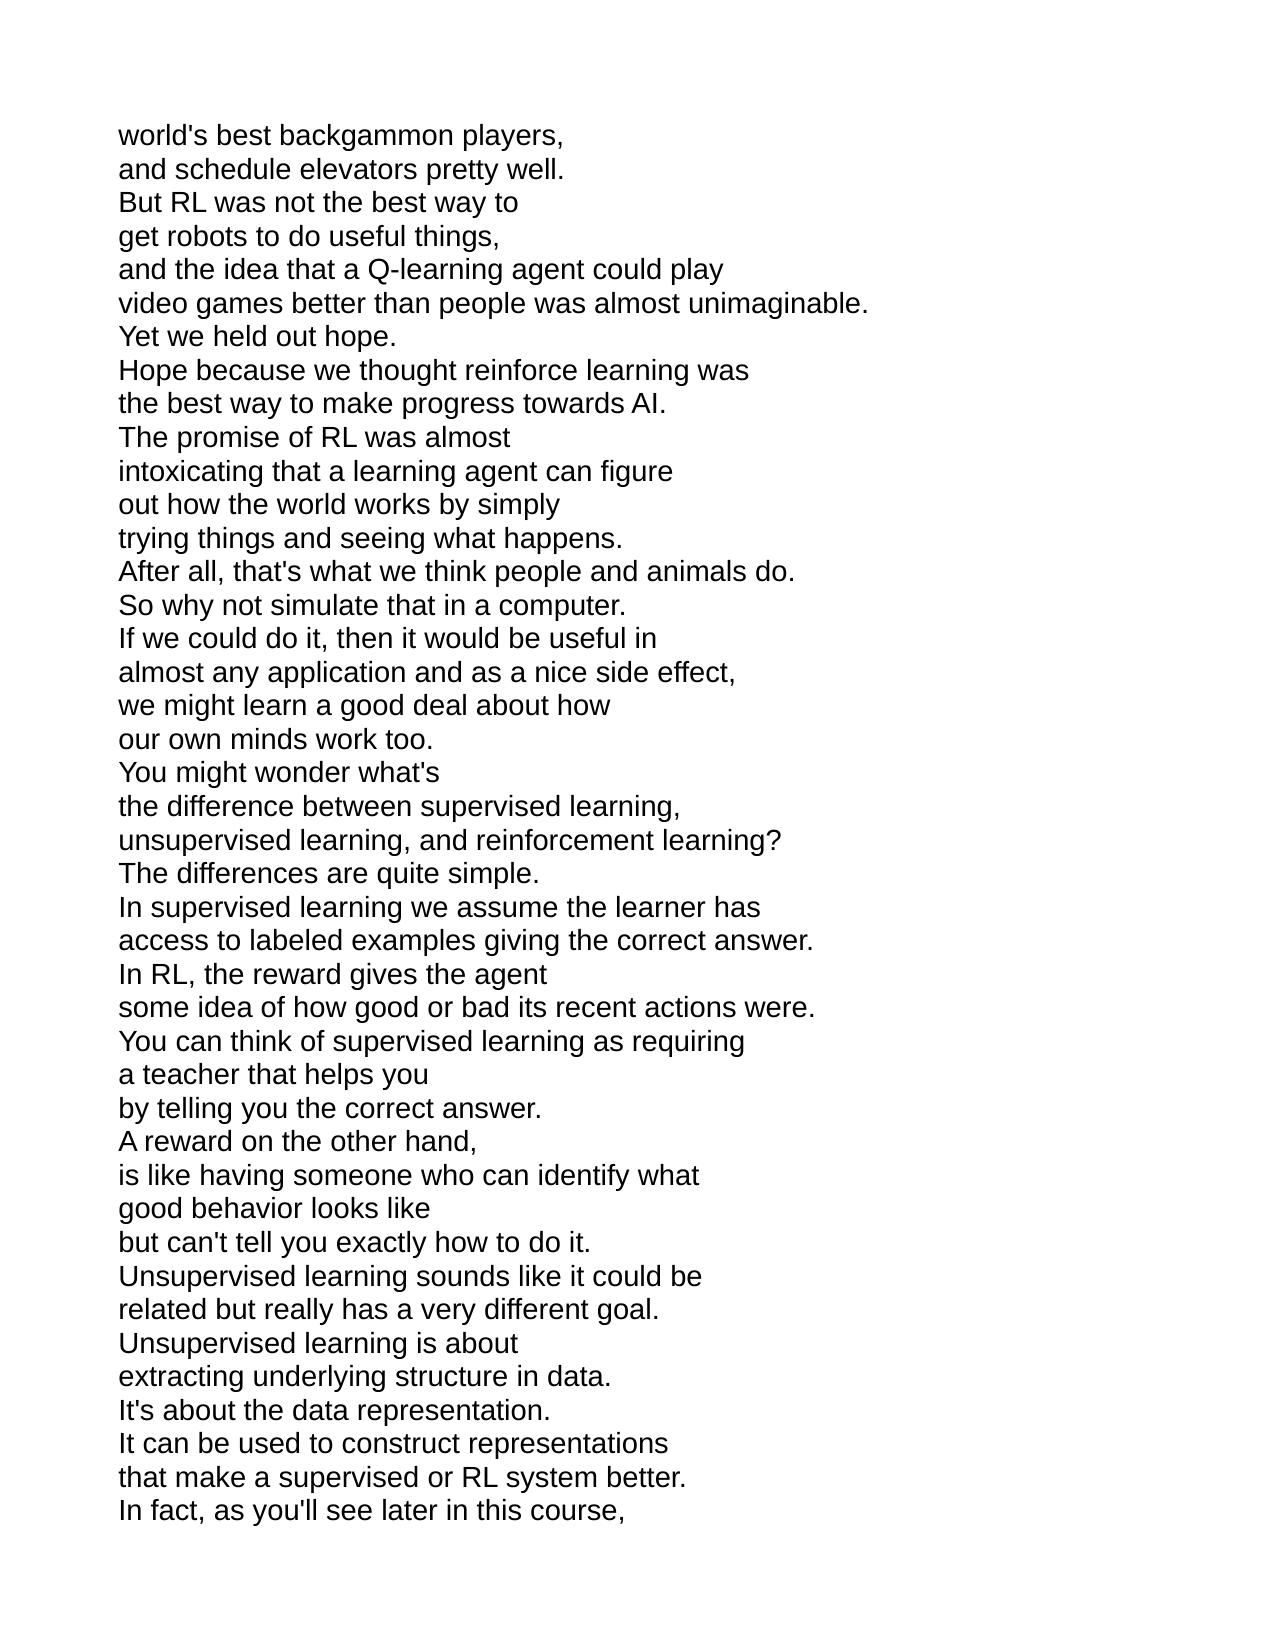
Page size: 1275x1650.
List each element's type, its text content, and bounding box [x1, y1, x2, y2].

text a teacher that helps you [118, 1057, 1157, 1091]
text the difference between supervised learning, [118, 789, 1157, 822]
text good behavior looks like [118, 1191, 1157, 1225]
text Unsupervised learning is about [118, 1326, 1157, 1359]
text but can't tell you exactly how to do it. [118, 1225, 1157, 1258]
text related but really has a very different goal. [118, 1292, 1157, 1326]
text The differences are quite simple. [118, 856, 1157, 889]
text It can be used to construct representations [118, 1426, 1157, 1460]
text In supervised learning we assume the learner has [118, 889, 1157, 923]
text The promise of RL was almost [118, 420, 1157, 453]
text Hope because we thought reinforce learning was [118, 353, 1157, 386]
text If we could do it, then it would be useful in [118, 621, 1157, 655]
text A reward on the other hand, [118, 1124, 1157, 1158]
text In RL, the reward gives the agent [118, 957, 1157, 990]
text intoxicating that a learning agent can figure [118, 453, 1157, 487]
text So why not simulate that in a computer. [118, 588, 1157, 621]
text our own minds work too. [118, 722, 1157, 755]
text extracting underlying structure in data. [118, 1359, 1157, 1393]
text But RL was not the best way to [118, 185, 1157, 219]
text we might learn a good deal about how [118, 688, 1157, 722]
text out how the world works by simply [118, 487, 1157, 521]
text In fact, as you'll see later in this course, [118, 1493, 1157, 1527]
text You might wonder what's [118, 755, 1157, 789]
text unsupervised learning, and reinforcement learning? [118, 822, 1157, 856]
text Yet we held out hope. [118, 319, 1157, 353]
text that make a supervised or RL system better. [118, 1460, 1157, 1493]
text the best way to make progress towards AI. [118, 386, 1157, 420]
text It's about the data representation. [118, 1393, 1157, 1426]
text some idea of how good or bad its recent actions were. [118, 990, 1157, 1024]
text video games better than people was almost unimaginable. [118, 286, 1157, 319]
text and schedule elevators pretty well. [118, 152, 1157, 185]
text trying things and seeing what happens. [118, 521, 1157, 554]
text by telling you the correct answer. [118, 1091, 1157, 1124]
text get robots to do useful things, [118, 219, 1157, 252]
text is like having someone who can identify what [118, 1158, 1157, 1191]
text almost any application and as a nice side effect, [118, 655, 1157, 688]
text You can think of supervised learning as requiring [118, 1024, 1157, 1057]
text world's best backgammon players, [118, 118, 1157, 152]
text After all, that's what we think people and animals do. [118, 554, 1157, 588]
text Unsupervised learning sounds like it could be [118, 1258, 1157, 1292]
text and the idea that a Q-learning agent could play [118, 252, 1157, 286]
text access to labeled examples giving the correct answer. [118, 923, 1157, 957]
